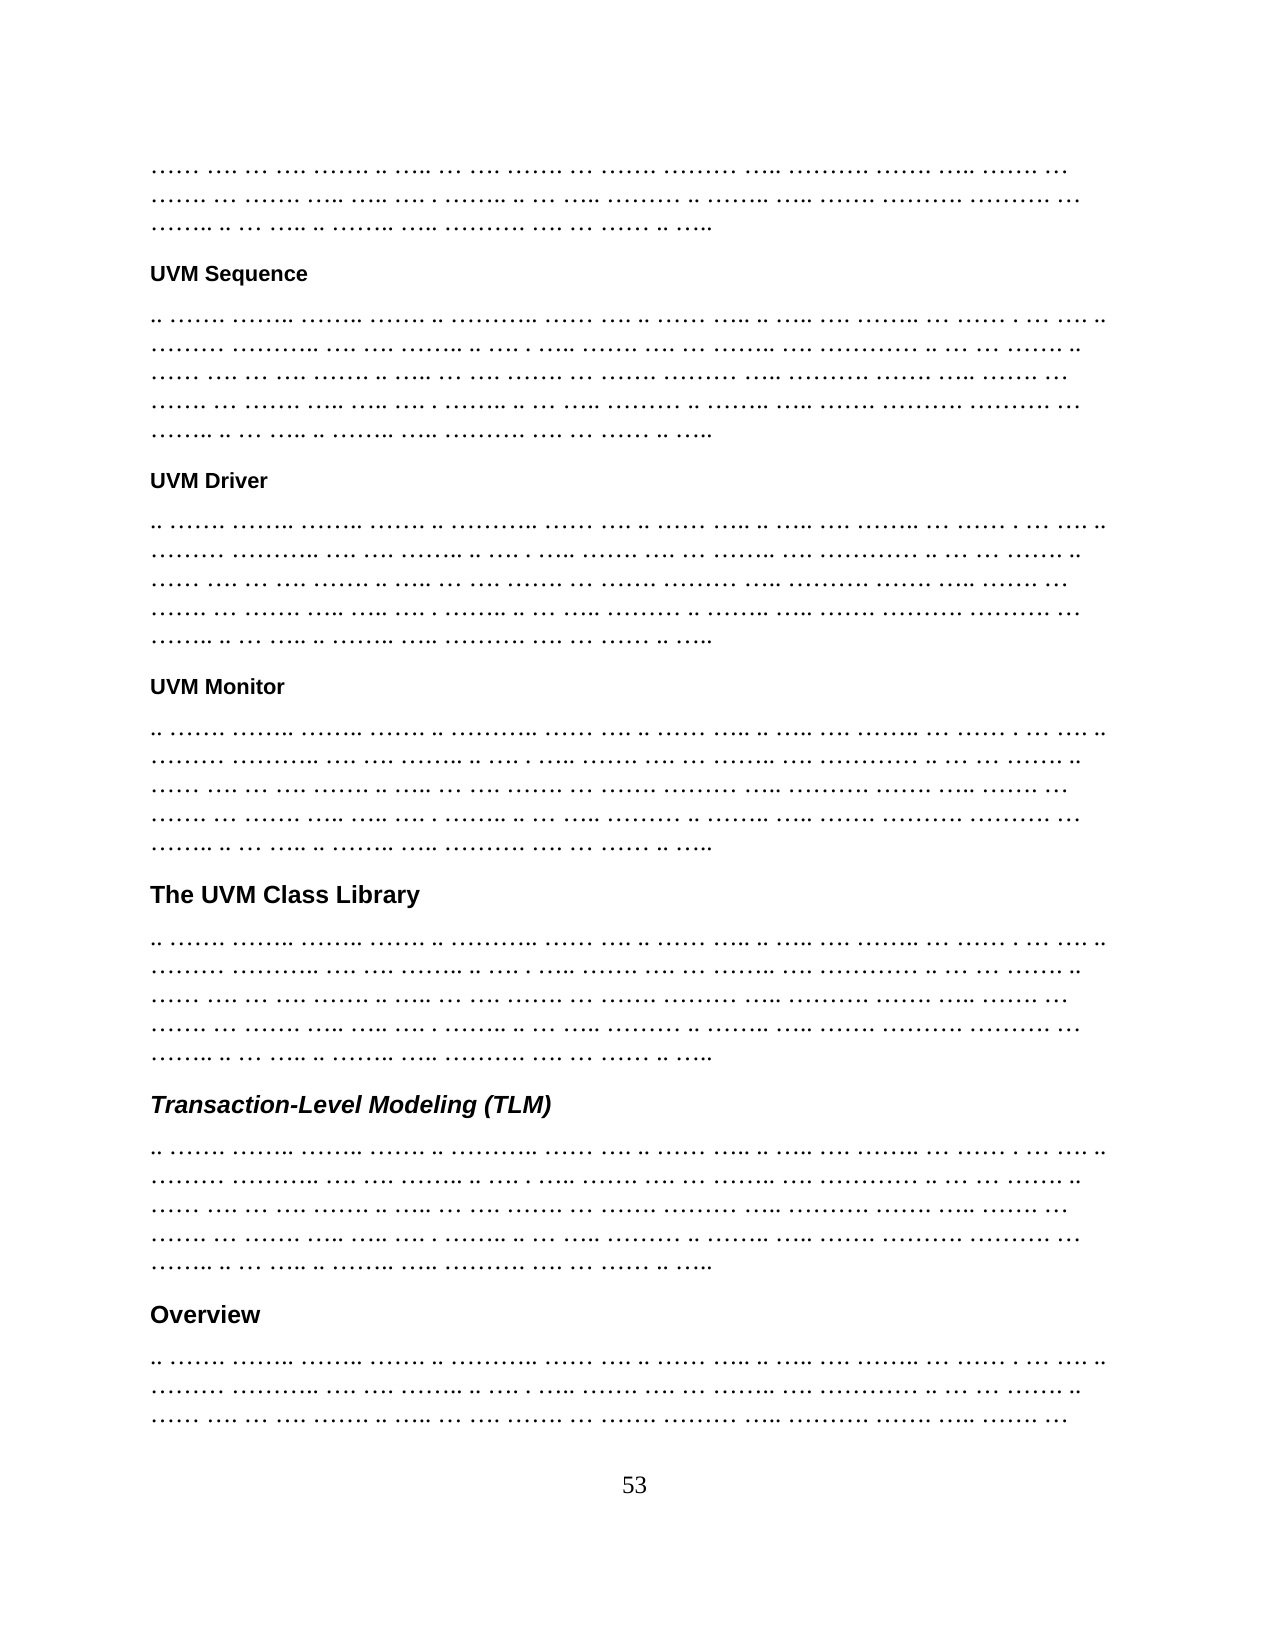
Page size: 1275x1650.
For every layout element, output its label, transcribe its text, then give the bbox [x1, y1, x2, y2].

text .. ……. …….. …….. ……. .. ……….. …… …. .. …… ….. .. ….. …. …….. … …… . … …. .. ……… ……….. …. …. …….. .. …. . ….. ……. …. … …….. …. ………… .. … … ……. .. …… …. … …. ……. .. ….. … …. ……. … ……. ……… ….. ………. ……. ….. ……. … ……. … ……. ….. ….. …. . …….. .. … ….. ……… .. …….. ….. ……. ………. ………. … …….. .. … ….. .. …….. ….. ………. …. … …… .. ….. [150, 712, 1125, 856]
subtitle The UVM Class Library [150, 881, 1125, 909]
subtitle Transaction-Level Modeling (TLM) [150, 1090, 1125, 1119]
subtitle UVM Driver [150, 468, 1125, 493]
subtitle Overview [150, 1300, 1125, 1329]
text .. ……. …….. …….. ……. .. ……….. …… …. .. …… ….. .. ….. …. …….. … …… . … …. .. ……… ……….. …. …. …….. .. …. . ….. ……. …. … …….. …. ………… .. … … ……. .. …… …. … …. ……. .. ….. … …. ……. … ……. ……… ….. ………. ……. ….. ……. … ……. … ……. ….. ….. …. . …….. .. … ….. ……… .. …….. ….. ……. ………. ………. … …….. .. … ….. .. …….. ….. ………. …. … …… .. ….. [150, 922, 1125, 1065]
text .. ……. …….. …….. ……. .. ……….. …… …. .. …… ….. .. ….. …. …….. … …… . … …. .. ……… ……….. …. …. …….. .. …. . ….. ……. …. … …….. …. ………… .. … … ……. .. …… …. … …. ……. .. ….. … …. ……. … ……. ……… ….. ………. ……. ….. ……. … ……. … ……. ….. ….. …. . …….. .. … ….. ……… .. …….. ….. ……. ………. ………. … …….. .. … ….. .. …….. ….. ………. …. … …… .. ….. [150, 299, 1125, 443]
text .. ……. …….. …….. ……. .. ……….. …… …. .. …… ….. .. ….. …. …….. … …… . … …. .. ……… ……….. …. …. …….. .. …. . ….. ……. …. … …….. …. ………… .. … … ……. .. …… …. … …. ……. .. ….. … …. ……. … ……. ……… ….. ………. ……. ….. ……. … [150, 1341, 1125, 1427]
subtitle UVM Sequence [150, 261, 1125, 286]
text .. ……. …….. …….. ……. .. ……….. …… …. .. …… ….. .. ….. …. …….. … …… . … …. .. ……… ……….. …. …. …….. .. …. . ….. ……. …. … …….. …. ………… .. … … ……. .. …… …. … …. ……. .. ….. … …. ……. … ……. ……… ….. ………. ……. ….. ……. … ……. … ……. ….. ….. …. . …….. .. … ….. ……… .. …….. ….. ……. ………. ………. … …….. .. … ….. .. …….. ….. ………. …. … …… .. ….. [150, 1131, 1125, 1275]
text .. ……. …….. …….. ……. .. ……….. …… …. .. …… ….. .. ….. …. …….. … …… . … …. .. ……… ……….. …. …. …….. .. …. . ….. ……. …. … …….. …. ………… .. … … ……. .. …… …. … …. ……. .. ….. … …. ……. … ……. ……… ….. ………. ……. ….. ……. … ……. … ……. ….. ….. …. . …….. .. … ….. ……… .. …….. ….. ……. ………. ………. … …….. .. … ….. .. …….. ….. ………. …. … …… .. ….. [150, 505, 1125, 649]
text …… …. … …. ……. .. ….. … …. ……. … ……. ……… ….. ………. ……. ….. ……. … ……. … ……. ….. ….. …. . …….. .. … ….. ……… .. …….. ….. ……. ………. ………. … …….. .. … ….. .. …….. ….. ………. …. … …… .. ….. [150, 150, 1125, 236]
subtitle UVM Monitor [150, 674, 1125, 699]
